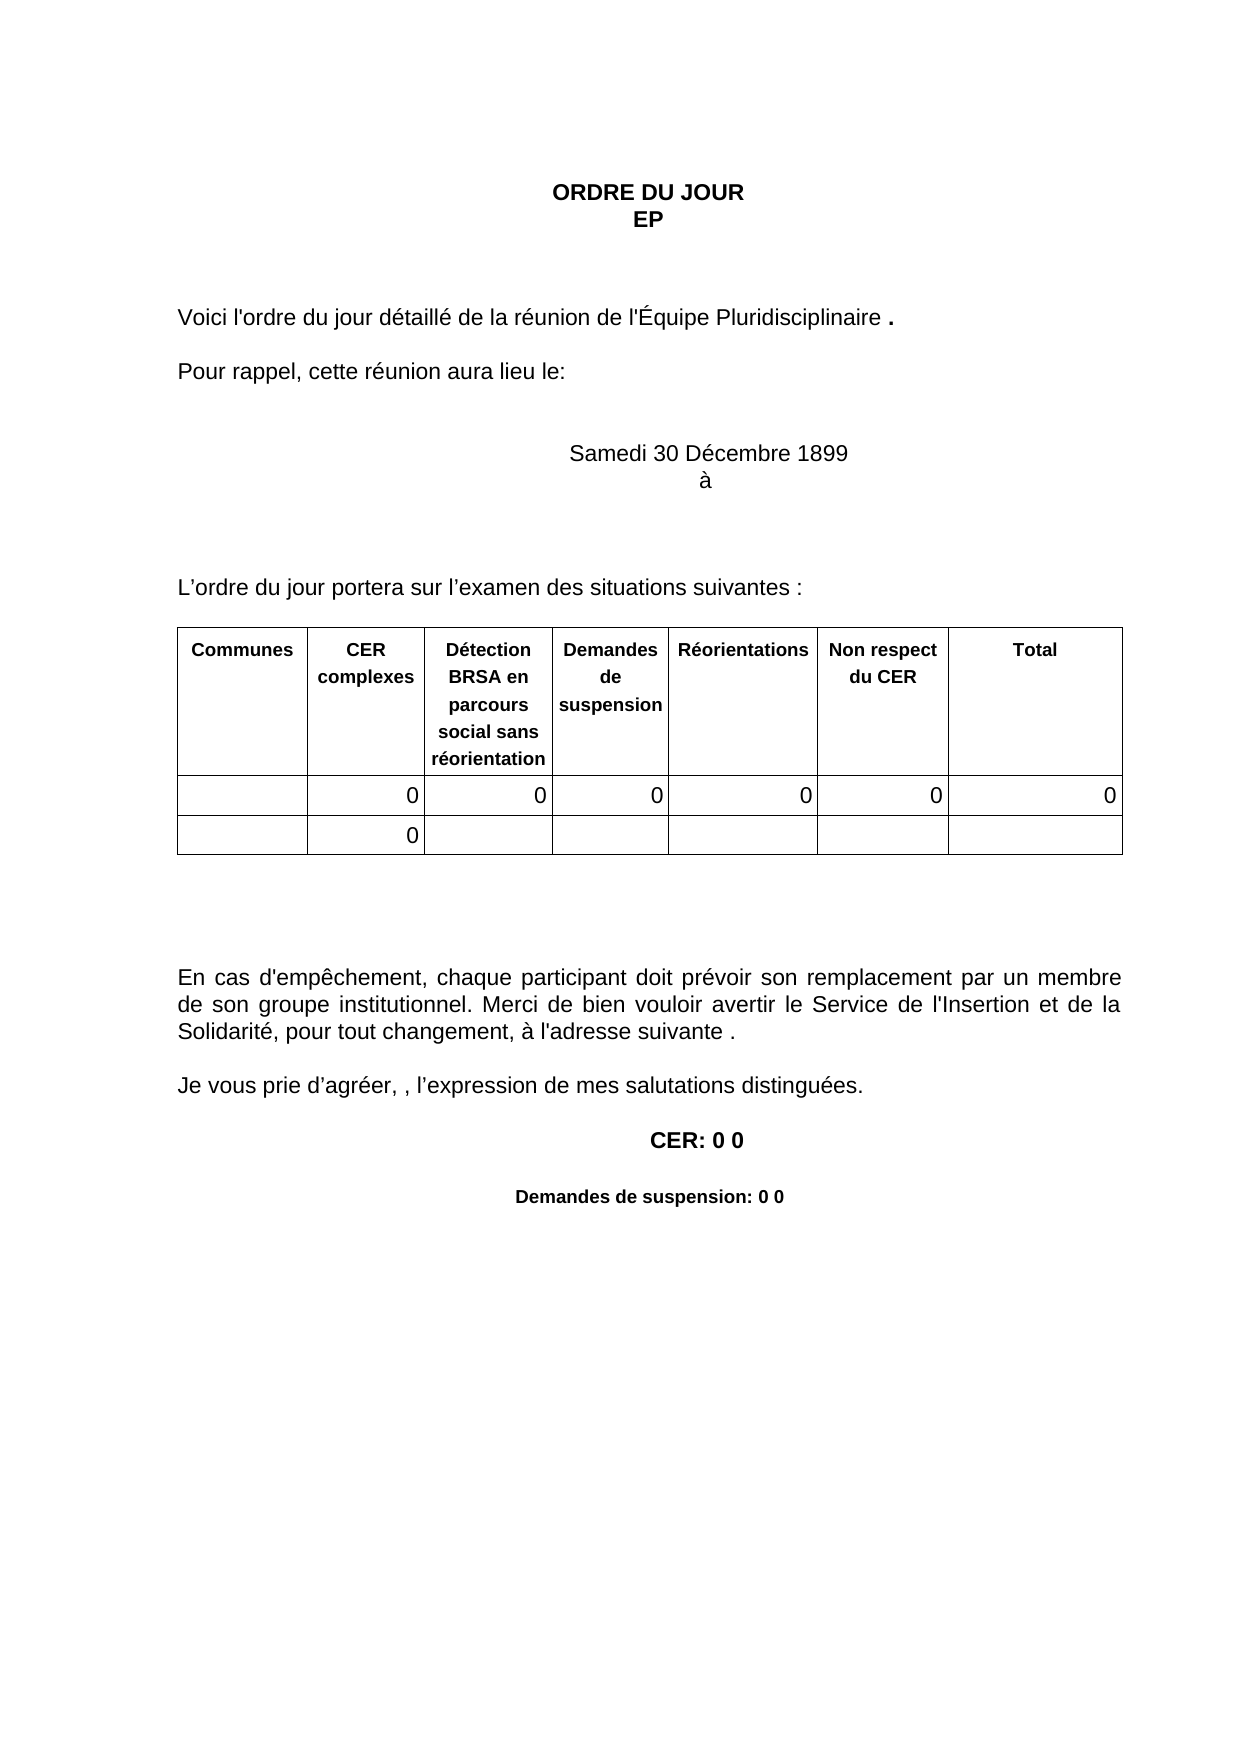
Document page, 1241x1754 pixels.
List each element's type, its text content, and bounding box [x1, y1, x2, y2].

table_cell 0 [308, 776, 424, 814]
table_header [627, 97, 1126, 143]
table_cell 0 [425, 776, 552, 814]
table_cell [949, 816, 1122, 854]
table_header [177, 97, 315, 120]
table_cell [178, 816, 307, 854]
text Voici l'ordre du jour détaillé de la réunion de l'Équipe Pluridisciplinaire . [177, 303, 1122, 331]
table_header Total [949, 628, 1122, 775]
text Je vous prie d’agréer, , l’expression de mes salutations distinguées. [177, 1072, 1122, 1099]
table_header Non respect du CER [818, 628, 948, 775]
table_cell 0 [308, 816, 424, 854]
text samedi 30 décembre 1899 [295, 439, 1122, 466]
table_cell [425, 816, 552, 854]
table_header Communes [178, 628, 307, 775]
text Pour rappel, cette réunion aura lieu le: [177, 358, 1122, 385]
table_header [315, 97, 621, 120]
table_header Réorientations [669, 628, 817, 775]
table_cell 0 [669, 776, 817, 814]
text CER: 0 0 [620, 1126, 1122, 1153]
table_cell [177, 143, 621, 178]
text L’ordre du jour portera sur l’examen des situations suivantes : [177, 573, 1122, 600]
table_header CER complexes [308, 628, 424, 775]
table_cell 0 [949, 776, 1122, 814]
table_cell 0 [553, 776, 668, 814]
table_cell ORDRE DU JOUR EP [177, 179, 1126, 245]
table_header Détection BRSA en parcours social sans réorientation [425, 628, 552, 775]
table_cell 0 [818, 776, 948, 814]
subtitle Demandes de suspension: 0 0 [177, 1180, 1122, 1207]
table_header Demandes de suspension [553, 628, 668, 775]
table_cell [627, 143, 1126, 178]
table_cell [177, 120, 219, 143]
text En cas d'empêchement, chaque participant doit prévoir son remplacement par un membre de son groupe institutionnel. Merci de bien vouloir avertir le Service de l'Insertion et de la Solidarité, pour tout changement, à l'adresse suivante . [177, 963, 1122, 1045]
table_cell [553, 816, 668, 854]
table_header [621, 97, 627, 178]
table_cell [669, 816, 817, 854]
table_cell [178, 776, 307, 814]
table_cell [219, 120, 621, 143]
text à [295, 466, 1122, 493]
table_cell [818, 816, 948, 854]
